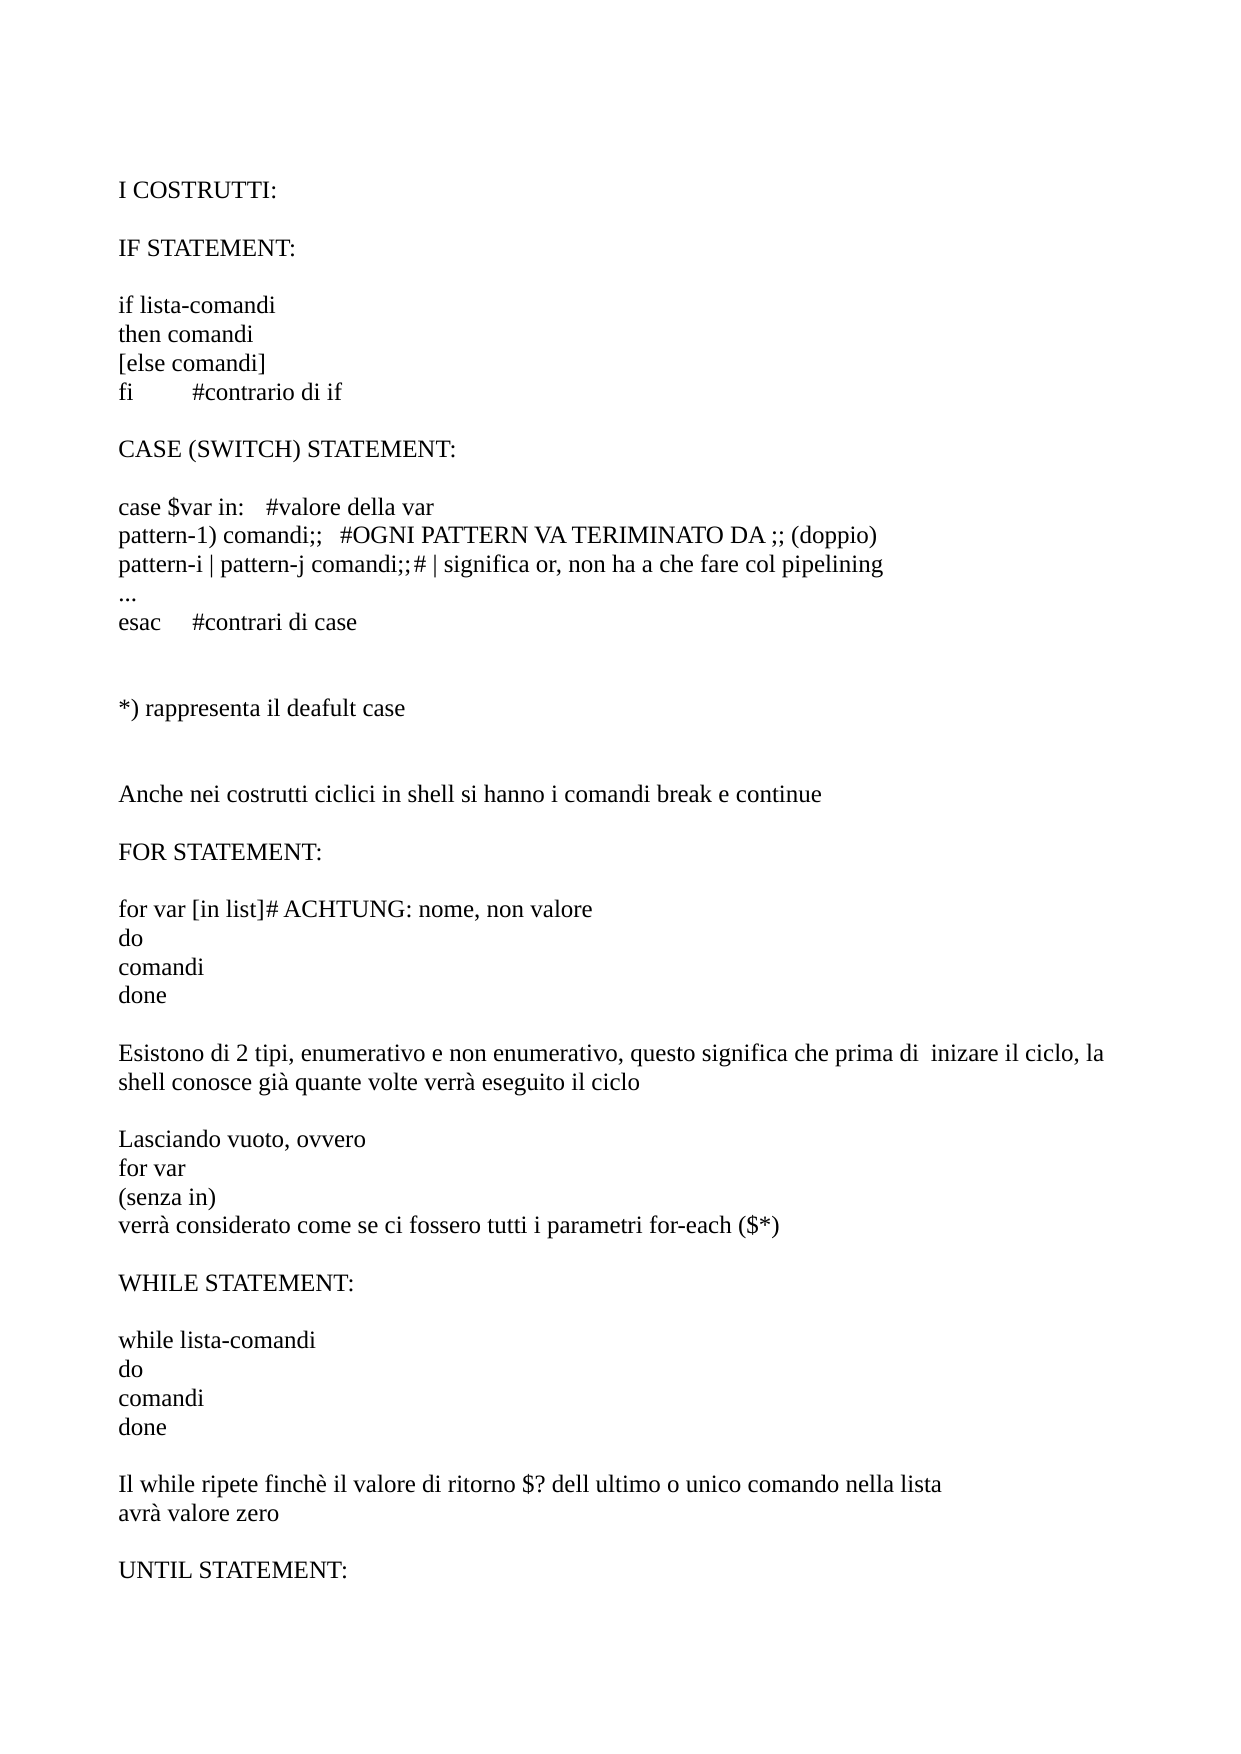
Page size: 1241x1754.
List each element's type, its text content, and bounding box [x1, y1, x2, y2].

text esac #contrari di case [118, 607, 1122, 636]
text *) rappresenta il deafult case [118, 693, 1122, 722]
text I COSTRUTTI: [118, 176, 1122, 204]
text Lasciando vuoto, ovvero [118, 1124, 1122, 1153]
text CASE (SWITCH) STATEMENT: [118, 434, 1122, 463]
text UNTIL STATEMENT: [118, 1556, 1122, 1584]
text comandi [118, 1383, 1122, 1412]
text for var [118, 1153, 1122, 1182]
text done [118, 1412, 1122, 1441]
text ... [118, 578, 1122, 607]
text do [118, 1354, 1122, 1383]
text fi #contrario di if [118, 377, 1122, 406]
text IF STATEMENT: [118, 233, 1122, 262]
text for var [in list] # ACHTUNG: nome, non valore [118, 894, 1122, 923]
text (senza in) [118, 1182, 1122, 1211]
text FOR STATEMENT: [118, 837, 1122, 866]
text verrà considerato come se ci fossero tutti i parametri for-each ($*) [118, 1211, 1122, 1239]
text [else comandi] [118, 348, 1122, 377]
text pattern-i | pattern-j comandi;; # | significa or, non ha a che fare col pipelining [118, 549, 1122, 578]
text do [118, 923, 1122, 952]
text Il while ripete finchè il valore di ritorno $? dell ultimo o unico comando nella lista [118, 1469, 1122, 1498]
text Anche nei costrutti ciclici in shell si hanno i comandi break e continue [118, 779, 1122, 808]
text comandi [118, 952, 1122, 981]
text pattern-1) comandi;; #OGNI PATTERN VA TERIMINATO DA ;; (doppio) [118, 521, 1122, 549]
text if lista-comandi [118, 291, 1122, 319]
text while lista-comandi [118, 1326, 1122, 1354]
text avrà valore zero [118, 1498, 1122, 1527]
text WHILE STATEMENT: [118, 1268, 1122, 1297]
text done [118, 981, 1122, 1009]
text Esistono di 2 tipi, enumerativo e non enumerativo, questo significa che prima di inizare il ciclo, la shell conosce già quante volte verrà eseguito il ciclo [118, 1038, 1122, 1096]
text case $var in: #valore della var [118, 492, 1122, 521]
text then comandi [118, 319, 1122, 348]
